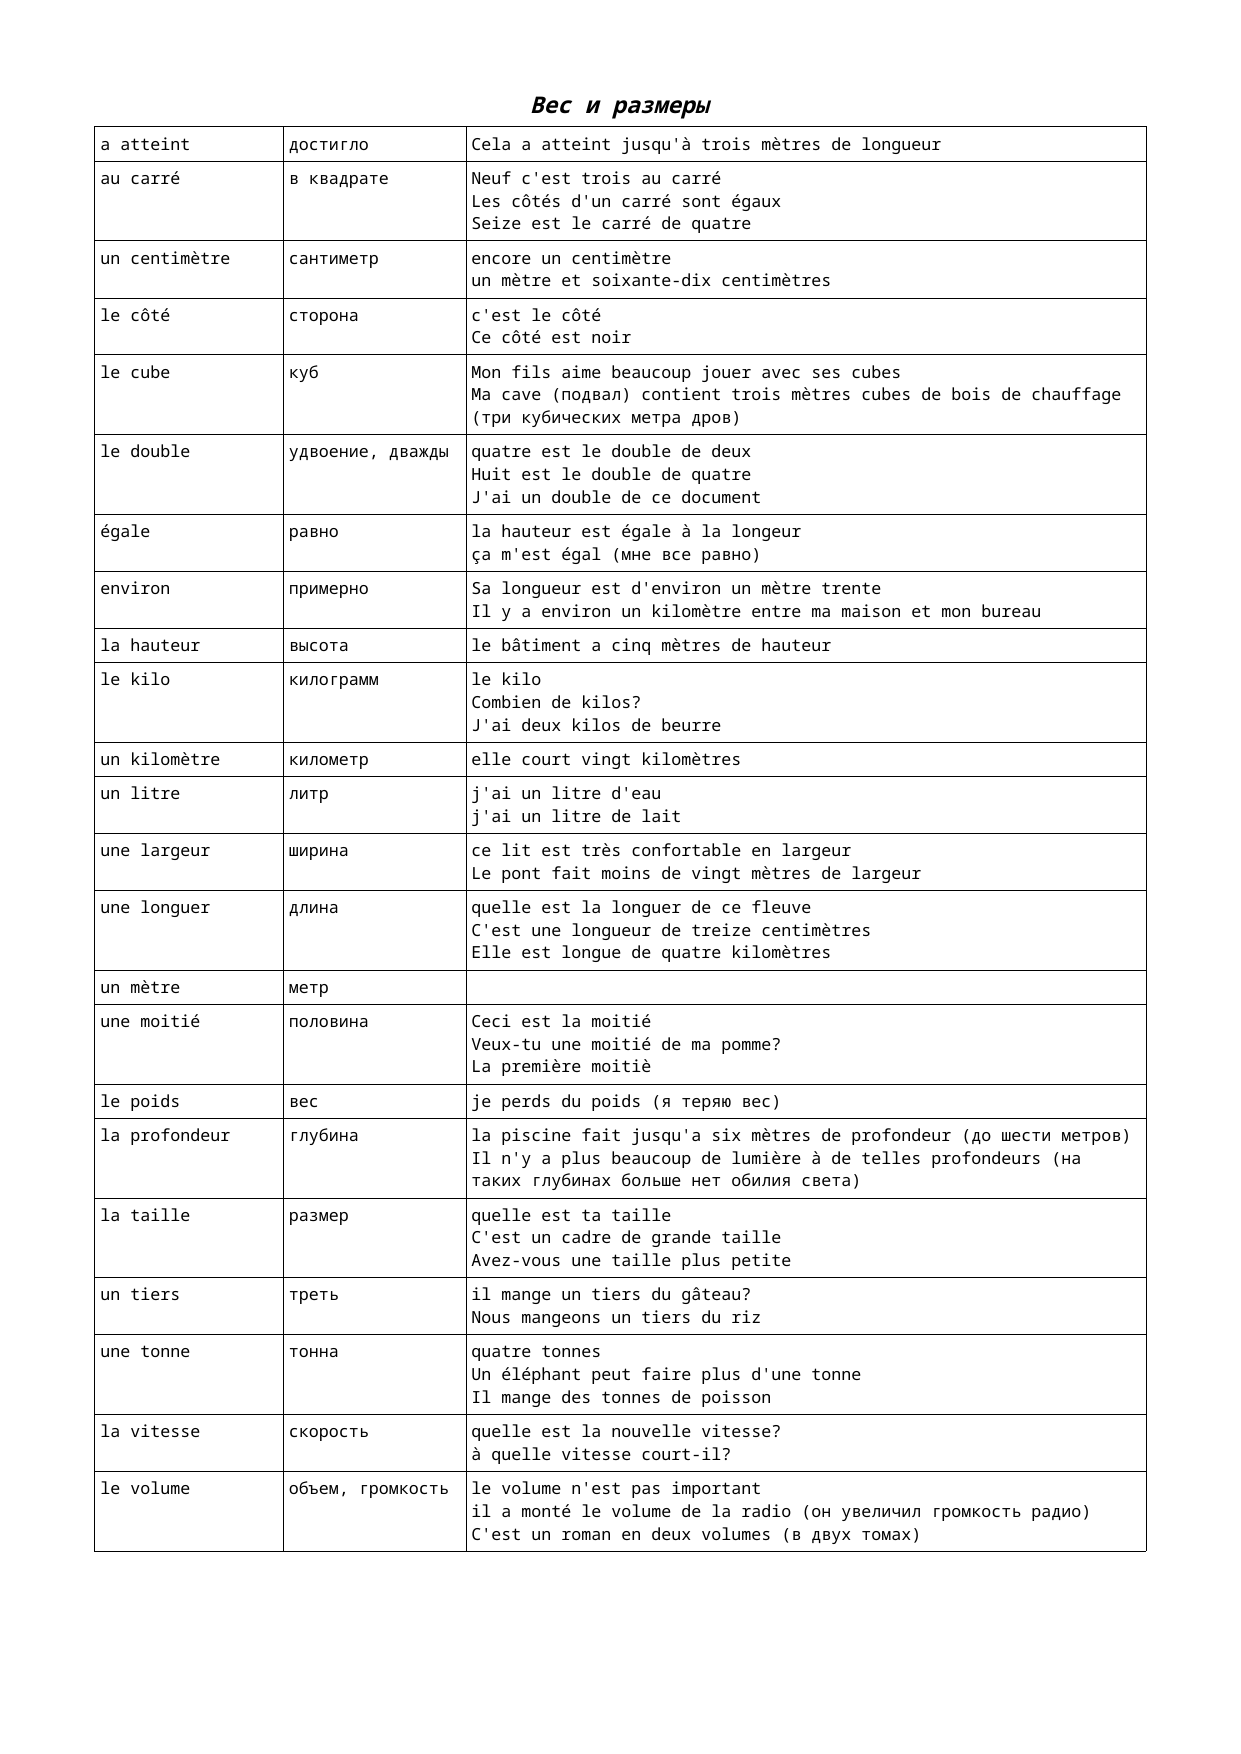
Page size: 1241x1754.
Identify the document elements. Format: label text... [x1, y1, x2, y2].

table_cell la hauteur est égale à la longeur ça m'est égal (мне все равно) [467, 515, 1146, 571]
table_cell le côté [95, 299, 283, 354]
table_cell le double [95, 435, 283, 514]
table_cell сторона [284, 299, 466, 354]
table_cell объем, громкость [284, 1472, 466, 1551]
table_cell длина [284, 891, 466, 969]
table_cell une moitié [95, 1005, 283, 1083]
table_cell un litre [95, 777, 283, 833]
table_cell треть [284, 1278, 466, 1334]
table_cell quelle est la longuer de ce fleuve C'est une longueur de treize centimètres Elle est longue de quatre kilomètres [467, 891, 1146, 969]
table_cell половина [284, 1005, 466, 1083]
table_cell равно [284, 515, 466, 571]
table_header Cela a atteint jusqu'à trois mètres de longueur [467, 127, 1146, 161]
table_cell il mange un tiers du gâteau? Nous mangeons un tiers du riz [467, 1278, 1146, 1334]
table_cell Ceci est la moitié Veux-tu une moitié de ma pomme? La première moitiè [467, 1005, 1146, 1083]
table_cell une longuer [95, 891, 283, 969]
table_cell la piscine fait jusqu'a six mètres de profondeur (до шести метров) Il n'y a plus beaucoup de lumière à de telles profondeurs (на таких глубинах больше нет обилия света) [467, 1119, 1146, 1197]
table_cell куб [284, 355, 466, 434]
table_cell удвоение, дважды [284, 435, 466, 514]
table_cell c'est le côté Ce côté est noir [467, 299, 1146, 354]
text Вес и размеры [94, 89, 1146, 120]
table_cell quatre est le double de deux Huit est le double de quatre J'ai un double de ce document [467, 435, 1146, 514]
table_cell le volume n'est pas important il a monté le volume de la radio (он увеличил громкость радио) C'est un roman en deux volumes (в двух томах) [467, 1472, 1146, 1551]
table_cell в квадрате [284, 162, 466, 240]
table_cell quelle est la nouvelle vitesse? à quelle vitesse court-il? [467, 1415, 1146, 1471]
table_cell скорость [284, 1415, 466, 1471]
table_cell au carré [95, 162, 283, 240]
table_cell глубина [284, 1119, 466, 1197]
table_cell une largeur [95, 834, 283, 890]
table_cell размер [284, 1199, 466, 1277]
table_cell j'ai un litre d'eau j'ai un litre de lait [467, 777, 1146, 833]
table_cell quatre tonnes Un éléphant peut faire plus d'une tonne Il mange des tonnes de poisson [467, 1335, 1146, 1414]
table_cell égale [95, 515, 283, 571]
table_cell метр [284, 971, 466, 1004]
table_cell une tonne [95, 1335, 283, 1414]
table_cell [467, 971, 1146, 1004]
table_cell Mon fils aime beaucoup jouer avec ses cubes Ma cave (подвал) contient trois mètres cubes de bois de chauffage (три кубических метра дров) [467, 355, 1146, 434]
table_cell la hauteur [95, 629, 283, 662]
table_cell примерно [284, 572, 466, 628]
table_cell le kilo Combien de kilos? J'ai deux kilos de beurre [467, 663, 1146, 742]
table_cell elle court vingt kilomètres [467, 743, 1146, 776]
table_cell le cube [95, 355, 283, 434]
table_cell environ [95, 572, 283, 628]
table_cell le volume [95, 1472, 283, 1551]
table_cell je perds du poids (я теряю вес) [467, 1085, 1146, 1118]
table_cell la profondeur [95, 1119, 283, 1197]
table_cell литр [284, 777, 466, 833]
table_cell километр [284, 743, 466, 776]
table_cell un mètre [95, 971, 283, 1004]
table_cell la taille [95, 1199, 283, 1277]
table_cell ширина [284, 834, 466, 890]
table_cell килограмм [284, 663, 466, 742]
table_cell Sa longueur est d'environ un mètre trente Il y a environ un kilomètre entre ma maison et mon bureau [467, 572, 1146, 628]
table_header a atteint [95, 127, 283, 161]
table_cell le kilo [95, 663, 283, 742]
table_cell quelle est ta taille C'est un cadre de grande taille Avez-vous une taille plus petite [467, 1199, 1146, 1277]
table_cell Neuf c'est trois au carré Les côtés d'un carré sont égaux Seize est le carré de quatre [467, 162, 1146, 240]
table_cell le poids [95, 1085, 283, 1118]
table_cell тонна [284, 1335, 466, 1414]
table_cell la vitesse [95, 1415, 283, 1471]
table_cell высота [284, 629, 466, 662]
table_cell encore un centimètre un mètre et soixante-dix centimètres [467, 241, 1146, 297]
table_cell le bâtiment a cinq mètres de hauteur [467, 629, 1146, 662]
table_cell вес [284, 1085, 466, 1118]
table_cell un kilomètre [95, 743, 283, 776]
table_cell un centimètre [95, 241, 283, 297]
table_cell un tiers [95, 1278, 283, 1334]
table_cell сантиметр [284, 241, 466, 297]
table_cell ce lit est très confortable en largeur Le pont fait moins de vingt mètres de largeur [467, 834, 1146, 890]
table_header достигло [284, 127, 466, 161]
